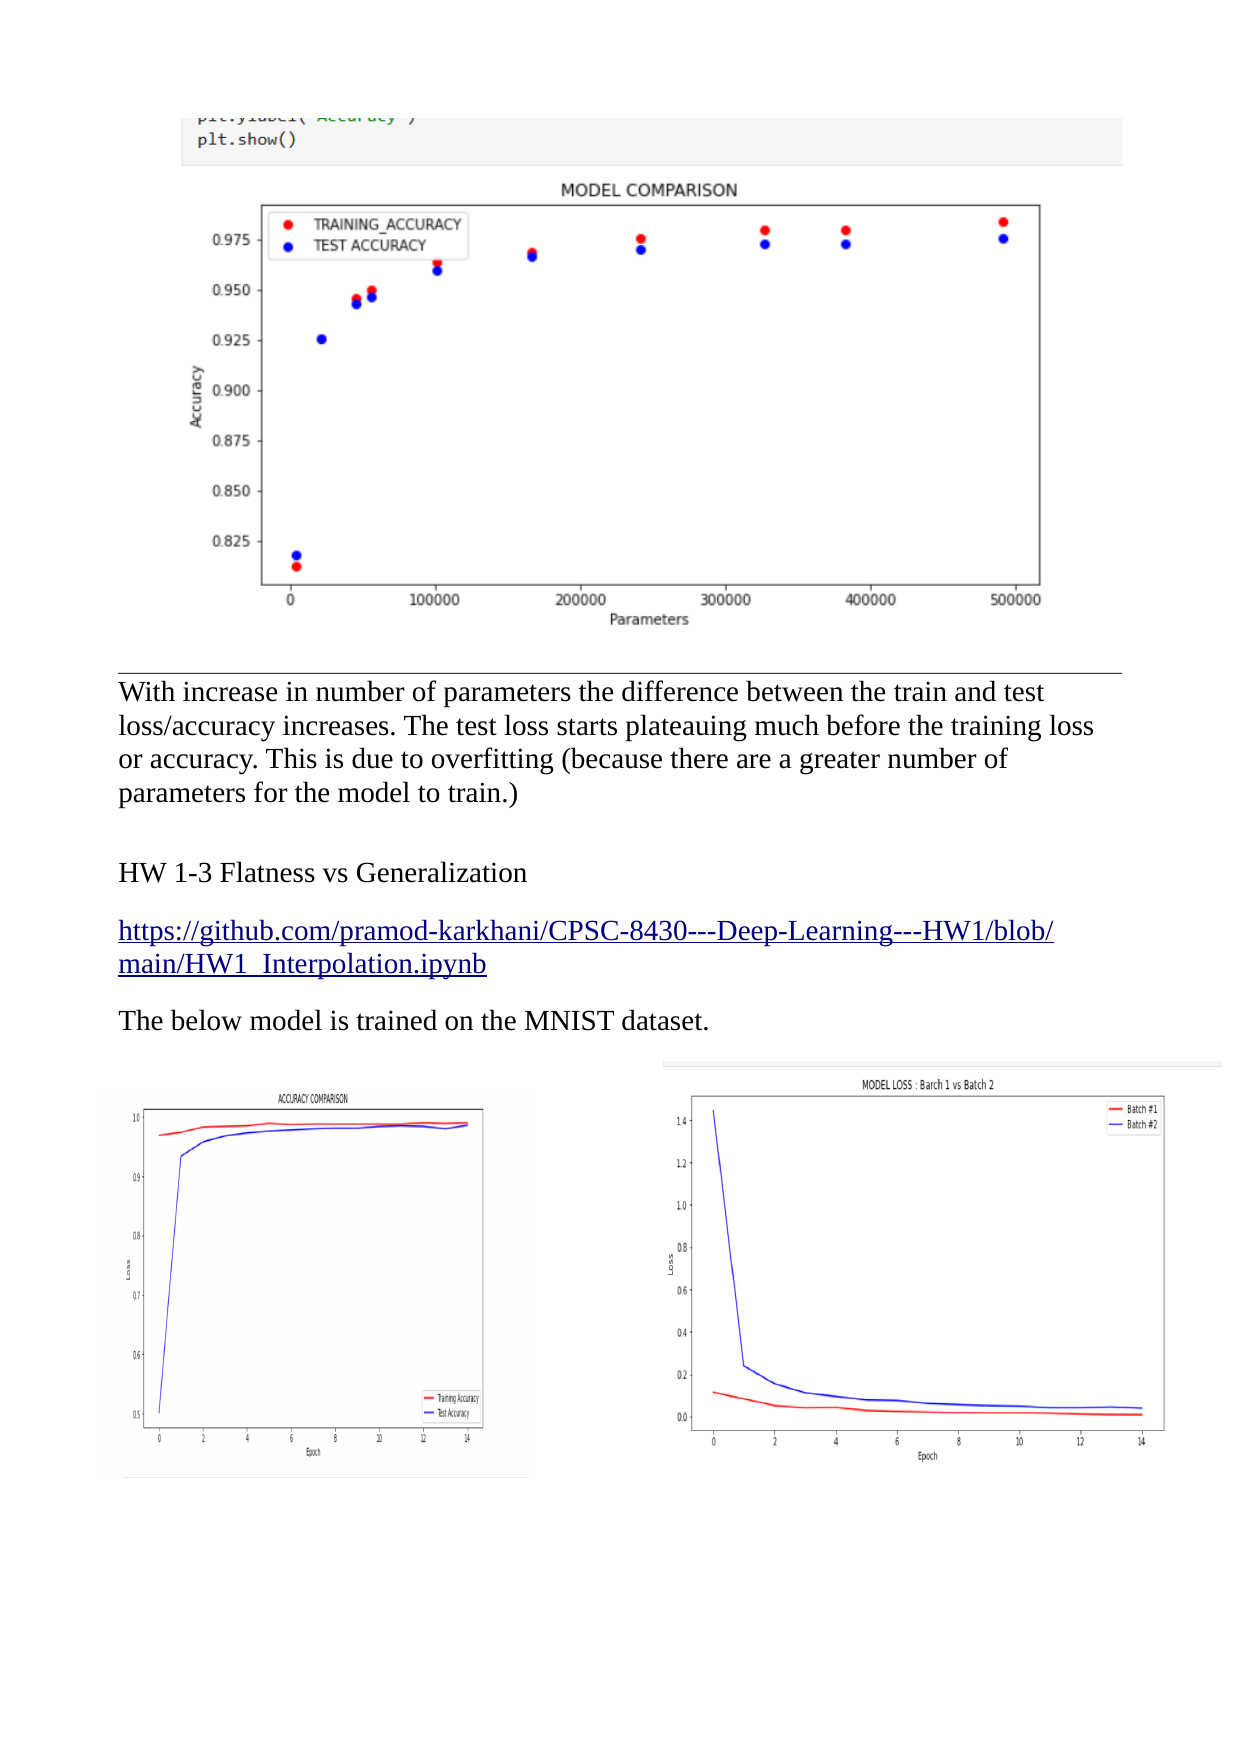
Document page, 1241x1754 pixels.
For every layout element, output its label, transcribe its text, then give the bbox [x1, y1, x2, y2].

picture [118, 118, 1123, 674]
picture [616, 1061, 1222, 1467]
picture [95, 1089, 530, 1478]
text With increase in number of parameters the difference between the train and test loss/accuracy increases. The test loss starts plateauing much before the training loss or accuracy. This is due to overfitting (because there are a greater number of parameters for the model to train.) [118, 674, 1122, 808]
text The below model is trained on the MNIST dataset. [118, 1003, 1122, 1037]
text https://github.com/pramod-karkhani/CPSC-8430---Deep-Learning---HW1/blob/main/HW1_Interpolation.ipynb [118, 913, 1122, 980]
text HW 1-3 Flatness vs Generalization [118, 856, 1122, 889]
